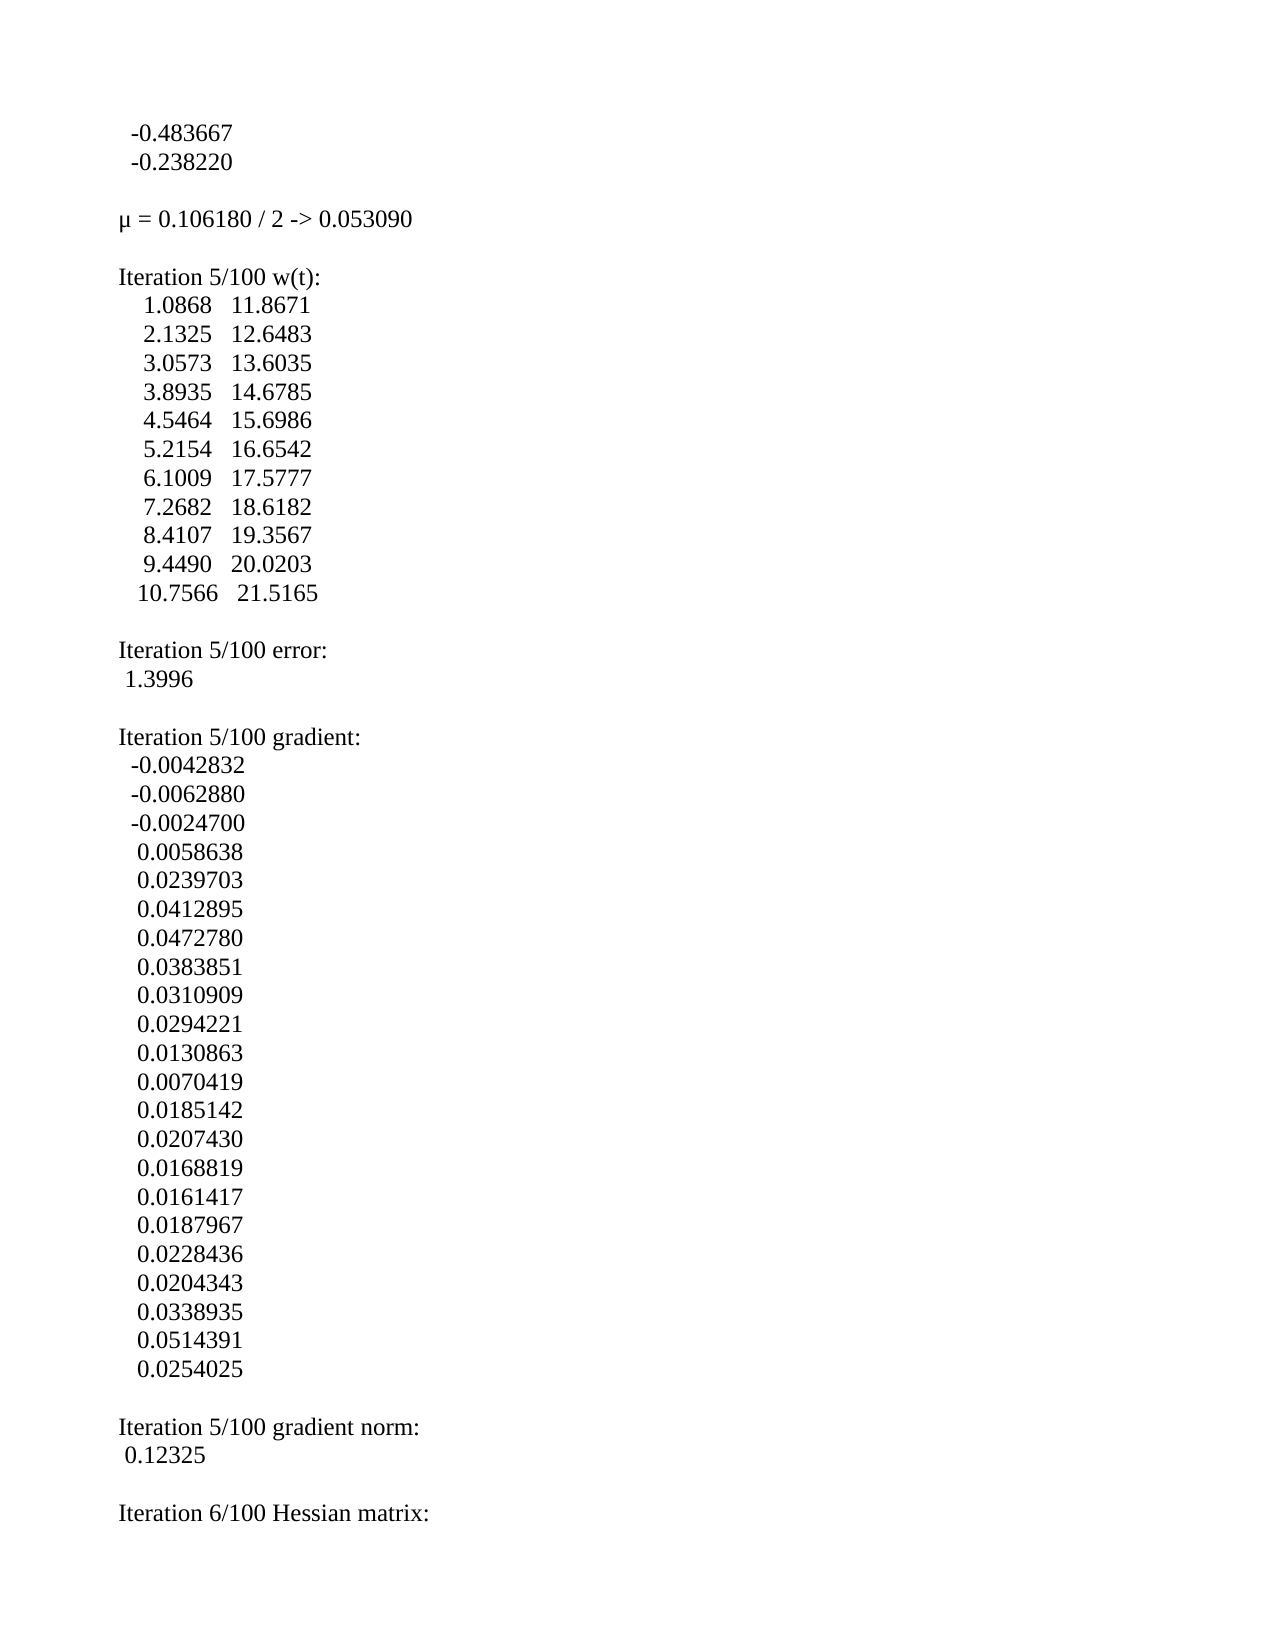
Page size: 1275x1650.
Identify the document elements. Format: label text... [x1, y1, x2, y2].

text 0.12325 [118, 1441, 1157, 1469]
text -0.238220 [118, 147, 1157, 176]
text 4.5464 15.6986 [118, 406, 1157, 434]
text 3.8935 14.6785 [118, 377, 1157, 406]
text 0.0472780 [118, 923, 1157, 952]
text 6.1009 17.5777 [118, 463, 1157, 492]
text 0.0294221 [118, 1009, 1157, 1038]
text 1.3996 [118, 664, 1157, 693]
text 0.0310909 [118, 981, 1157, 1009]
text 9.4490 20.0203 [118, 549, 1157, 578]
text 0.0161417 [118, 1182, 1157, 1211]
text μ = 0.106180 / 2 -> 0.053090 [118, 204, 1157, 233]
text Iteration 6/100 Hessian matrix: [118, 1498, 1157, 1527]
text Iteration 5/100 w(t): [118, 262, 1157, 291]
text -0.0042832 [118, 751, 1157, 779]
text 0.0058638 [118, 837, 1157, 866]
text 0.0239703 [118, 866, 1157, 894]
text 0.0207430 [118, 1124, 1157, 1153]
text 0.0383851 [118, 952, 1157, 981]
text 0.0514391 [118, 1326, 1157, 1354]
text 0.0228436 [118, 1239, 1157, 1268]
text Iteration 5/100 gradient: [118, 722, 1157, 751]
text 3.0573 13.6035 [118, 348, 1157, 377]
text -0.0024700 [118, 808, 1157, 837]
text 0.0254025 [118, 1354, 1157, 1383]
text 0.0168819 [118, 1153, 1157, 1182]
text 8.4107 19.3567 [118, 521, 1157, 549]
text -0.0062880 [118, 779, 1157, 808]
text 1.0868 11.8671 [118, 291, 1157, 319]
text 0.0204343 [118, 1268, 1157, 1297]
text 7.2682 18.6182 [118, 492, 1157, 521]
text 0.0070419 [118, 1067, 1157, 1096]
text 0.0187967 [118, 1211, 1157, 1239]
text 2.1325 12.6483 [118, 319, 1157, 348]
text -0.483667 [118, 118, 1157, 147]
text Iteration 5/100 gradient norm: [118, 1412, 1157, 1441]
text 10.7566 21.5165 [118, 578, 1157, 607]
text 0.0338935 [118, 1297, 1157, 1326]
text 5.2154 16.6542 [118, 434, 1157, 463]
text Iteration 5/100 error: [118, 636, 1157, 664]
text 0.0185142 [118, 1096, 1157, 1124]
text 0.0130863 [118, 1038, 1157, 1067]
text 0.0412895 [118, 894, 1157, 923]
